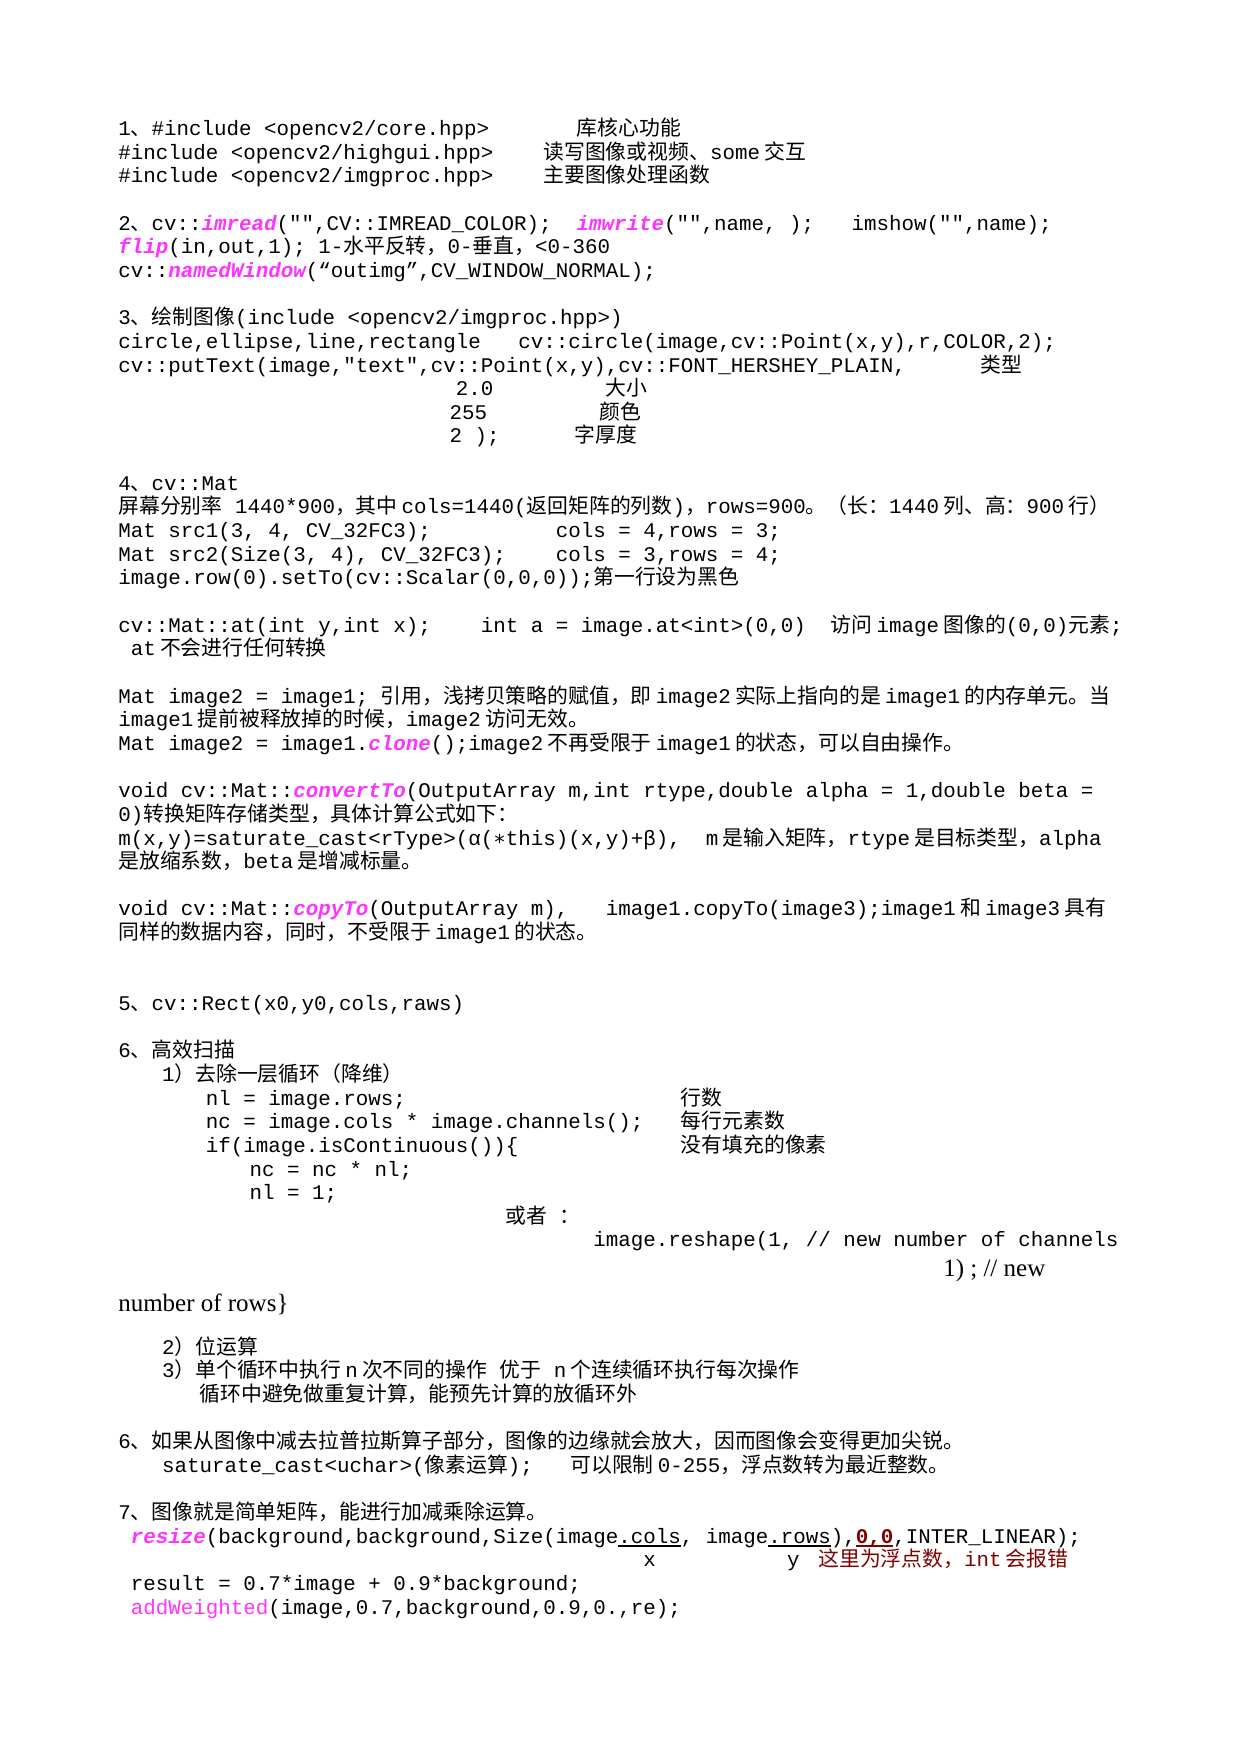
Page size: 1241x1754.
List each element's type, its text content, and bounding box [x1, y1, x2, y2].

text void cv::Mat::copyTo(OutputArray m), image1.copyTo(image3);image1和image3具有同样的数据内容，同时，不受限于image1的状态。 [118, 898, 1122, 946]
text if(image.isContinuous()){ 没有填充的像素 [118, 1135, 1122, 1158]
text #include <opencv2/imgproc.hpp> 主要图像处理函数 [118, 165, 1122, 189]
text cv::namedWindow(“outimg”,CV_WINDOW_NORMAL); [118, 260, 1122, 284]
text result = 0.7*image + 0.9*background; [118, 1573, 1122, 1597]
text 2 ); 字厚度 [118, 426, 1122, 449]
text m(x,y)=saturate_cast<rType>(α(∗this)(x,y)+β), m是输入矩阵，rtype是目标类型，alpha是放缩系数，beta是增减标量。 [118, 827, 1122, 875]
text 6、如果从图像中减去拉普拉斯算子部分，图像的边缘就会放大，因而图像会变得更加尖锐。 [118, 1431, 1122, 1455]
text 3）单个循环中执行n次不同的操作 优于 n个连续循环执行每次操作 [118, 1360, 1122, 1384]
text 2）位运算 [118, 1337, 1122, 1360]
text Mat src1(3, 4, CV_32FC3); cols = 4,rows = 3; [118, 520, 1122, 544]
text image.row(0).setTo(cv::Scalar(0,0,0));第一行设为黑色 [118, 567, 1122, 591]
text resize(background,background,Size(image.cols, image.rows),0,0,INTER_LINEAR); [118, 1526, 1122, 1549]
text 5、cv::Rect(x0,y0,cols,raws) [118, 993, 1122, 1017]
text 6、高效扫描 [118, 1040, 1122, 1064]
text nc = nc * nl; [118, 1158, 1122, 1182]
text 1) ; // new number of rows} [118, 1253, 1122, 1316]
text nc = image.cols * image.channels(); 每行元素数 [118, 1111, 1122, 1135]
text nl = image.rows; 行数 [118, 1088, 1122, 1111]
text 2、cv::imread("",CV::IMREAD_COLOR); imwrite("",name, ); imshow("",name); [118, 213, 1122, 236]
text 7、图像就是简单矩阵，能进行加减乘除运算。 [118, 1502, 1122, 1526]
text 4、cv::Mat [118, 473, 1122, 496]
text cv::Mat::at(int y,int x); int a = image.at<int>(0,0) 访问image图像的(0,0)元素; at不会进行任何转换 [118, 615, 1122, 662]
text 1）去除一层循环（降维） [118, 1064, 1122, 1088]
text circle,ellipse,line,rectangle cv::circle(image,cv::Point(x,y),r,COLOR,2); [118, 331, 1122, 354]
text 2.0 大小 [118, 378, 1122, 402]
text image.reshape(1, // new number of channels [118, 1229, 1122, 1253]
text x y 这里为浮点数，int会报错 [118, 1549, 1122, 1573]
text 循环中避免做重复计算，能预先计算的放循环外 [118, 1384, 1122, 1408]
text flip(in,out,1); 1-水平反转，0-垂直，<0-360 [118, 236, 1122, 260]
text 255 颜色 [118, 402, 1122, 426]
text nl = 1; [118, 1182, 1122, 1206]
text addWeighted(image,0.7,background,0.9,0.,re); [118, 1597, 1122, 1620]
text 屏幕分别率 1440*900，其中cols=1440(返回矩阵的列数)，rows=900。（长：1440列、高：900行） [118, 496, 1122, 520]
text Mat src2(Size(3, 4), CV_32FC3); cols = 3,rows = 4; [118, 544, 1122, 567]
text 1、#include <opencv2/core.hpp> 库核心功能 [118, 118, 1122, 142]
text Mat image2 = image1; 引用，浅拷贝策略的赋值，即image2实际上指向的是image1的内存单元。当image1提前被释放掉的时候，image2访问无效。 [118, 686, 1122, 733]
text 或者 ： [118, 1206, 1122, 1229]
text void cv::Mat::convertTo(OutputArray m,int rtype,double alpha = 1,double beta = 0)转换矩阵存储类型，具体计算公式如下： [118, 780, 1122, 827]
text Mat image2 = image1.clone();image2不再受限于image1的状态，可以自由操作。 [118, 733, 1122, 757]
text #include <opencv2/highgui.hpp> 读写图像或视频、some交互 [118, 142, 1122, 165]
text cv::putText(image,"text",cv::Point(x,y),cv::FONT_HERSHEY_PLAIN, 类型 [118, 354, 1122, 378]
text saturate_cast<uchar>(像素运算); 可以限制0-255，浮点数转为最近整数。 [118, 1455, 1122, 1478]
text 3、绘制图像(include <opencv2/imgproc.hpp>) [118, 307, 1122, 331]
